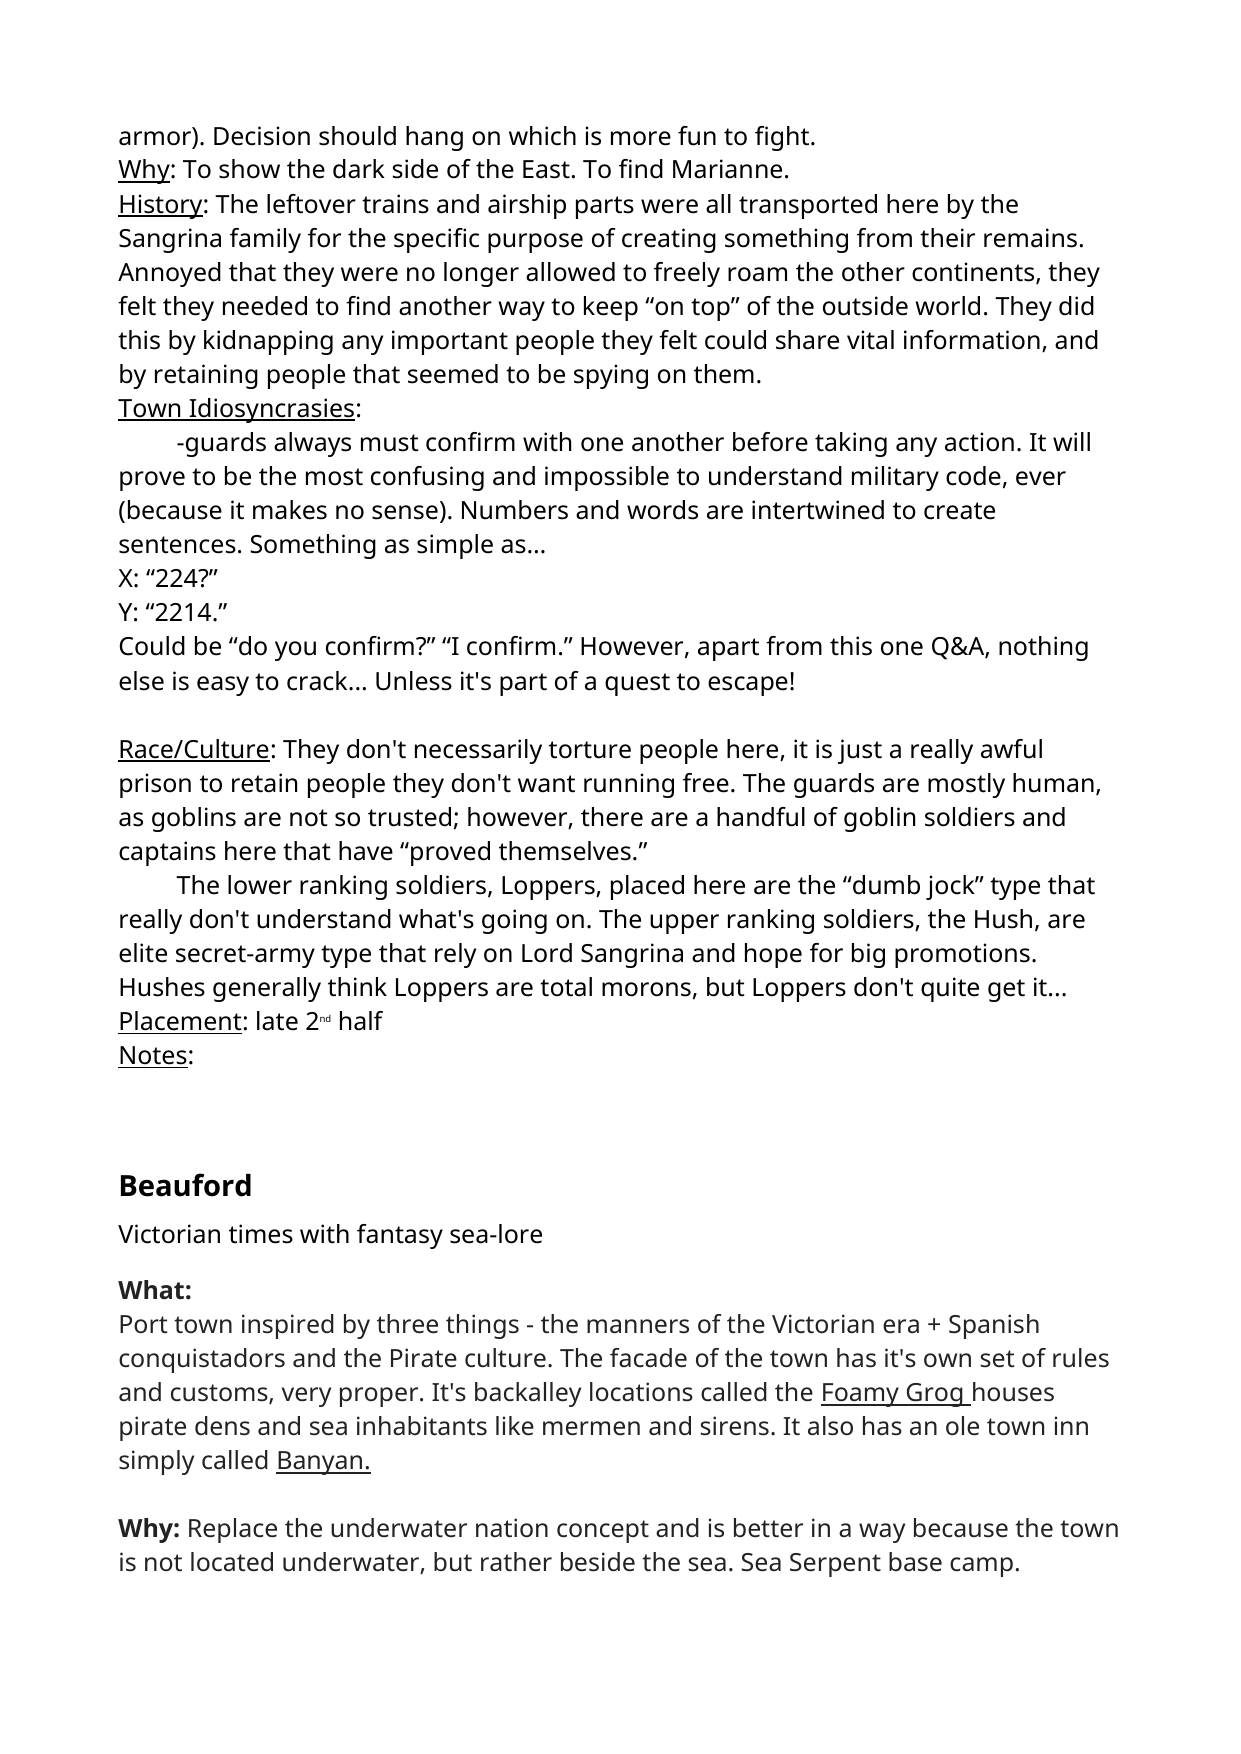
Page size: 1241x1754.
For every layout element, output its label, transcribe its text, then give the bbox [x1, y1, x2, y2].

text Placement: late 2nd half [118, 1004, 1122, 1038]
text Victorian times with fantasy sea-lore [118, 1217, 1122, 1251]
text Y: “2214.” [118, 595, 1122, 629]
text X: “224?” [118, 561, 1122, 595]
text History: The leftover trains and airship parts were all transported here by the Sangrina family for the specific purpose of creating something from their remains. Annoyed that they were no longer allowed to freely roam the other continents, they felt they needed to find another way to keep “on top” of the outside world. They did this by kidnapping any important people they felt could share vital information, and by retaining people that seemed to be spying on them. [118, 186, 1122, 391]
text Beauford [118, 1165, 1122, 1205]
text What: [118, 1273, 1122, 1307]
text Race/Culture: They don't necessarily torture people here, it is just a really awful prison to retain people they don't want running free. The guards are mostly human, as goblins are not so trusted; however, there are a handful of goblin soldiers and captains here that have “proved themselves.” [118, 731, 1122, 867]
text armor). Decision should hang on which is more fun to fight. [118, 118, 1122, 152]
text Port town inspired by three things - the manners of the Victorian era + Spanish conquistadors and the Pirate culture. The facade of the town has it's own set of rules and customs, very proper. It's backalley locations called the Foamy Grog houses pirate dens and sea inhabitants like mermen and sirens. It also has an ole town inn simply called Banyan. [118, 1307, 1122, 1477]
text The lower ranking soldiers, Loppers, placed here are the “dumb jock” type that really don't understand what's going on. The upper ranking soldiers, the Hush, are elite secret-army type that rely on Lord Sangrina and hope for big promotions. Hushes generally think Loppers are total morons, but Loppers don't quite get it... [118, 867, 1122, 1004]
text Town Idiosyncrasies: [118, 391, 1122, 425]
text Could be “do you confirm?” “I confirm.” However, apart from this one Q&A, nothing else is easy to crack... Unless it's part of a quest to escape! [118, 629, 1122, 697]
text Why: To show the dark side of the East. To find Marianne. [118, 152, 1122, 186]
text Notes: [118, 1038, 1122, 1072]
text Why: Replace the underwater nation concept and is better in a way because the town is not located underwater, but rather beside the sea. Sea Serpent base camp. [118, 1511, 1122, 1579]
text -guards always must confirm with one another before taking any action. It will prove to be the most confusing and impossible to understand military code, ever (because it makes no sense). Numbers and words are intertwined to create sentences. Something as simple as… [118, 425, 1122, 561]
